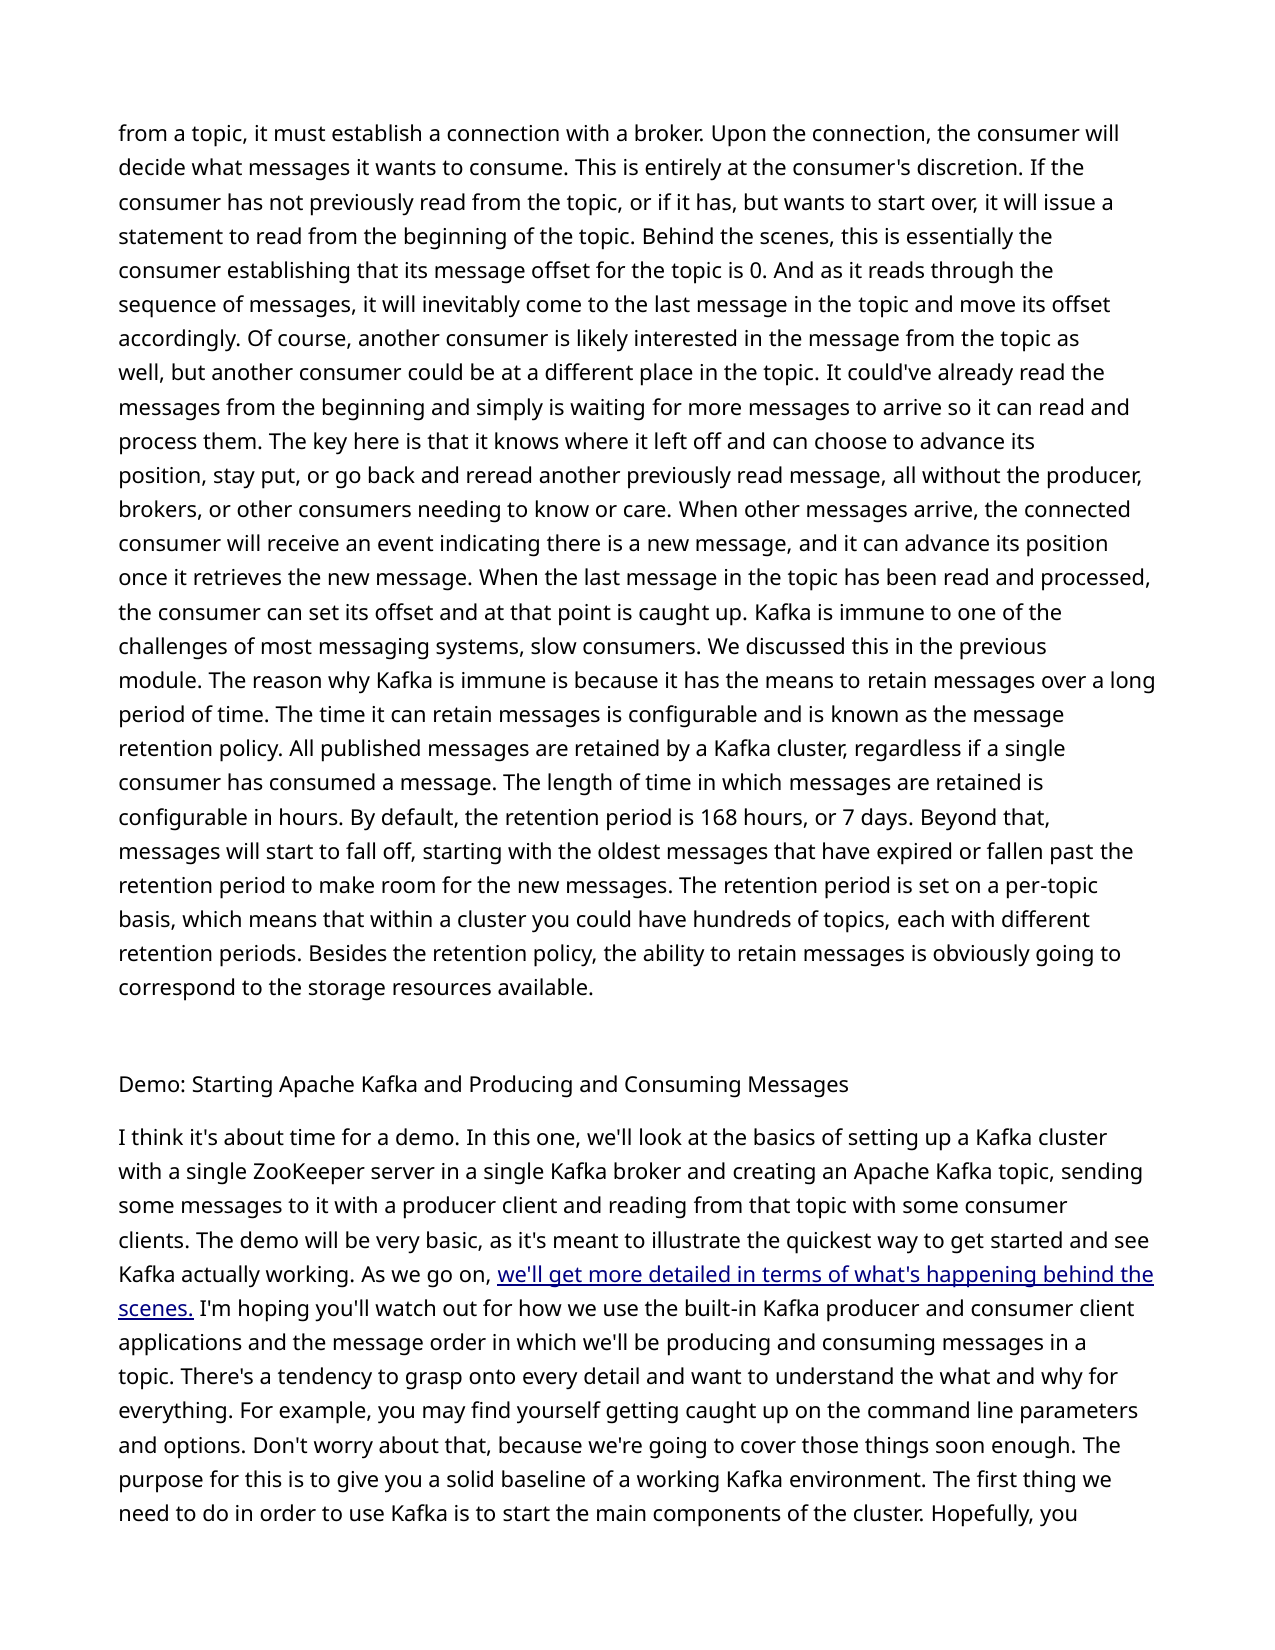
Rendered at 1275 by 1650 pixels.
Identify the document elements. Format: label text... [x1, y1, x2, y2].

text I think it's about time for a demo. In this one, we'll look at the basics of setting up a Kafka cluster with a single ZooKeeper server in a single Kafka broker and creating an Apache Kafka topic, sending some messages to it with a producer client and reading from that topic with some consumer clients. The demo will be very basic, as it's meant to illustrate the quickest way to get started and see Kafka actually working. As we go on, we'll get more detailed in terms of what's happening behind the scenes. I'm hoping you'll watch out for how we use the built‑in Kafka producer and consumer client applications and the message order in which we'll be producing and consuming messages in a topic. There's a tendency to grasp onto every detail and want to understand the what and why for everything. For example, you may find yourself getting caught up on the command line parameters and options. Don't worry about that, because we're going to cover those things soon enough. The purpose for this is to give you a solid baseline of a working Kafka environment. The first thing we need to do in order to use Kafka is to start the main components of the cluster. Hopefully, you [118, 1122, 1157, 1528]
text from a topic, it must establish a connection with a broker. Upon the connection, the consumer will decide what messages it wants to consume. This is entirely at the consumer's discretion. If the consumer has not previously read from the topic, or if it has, but wants to start over, it will issue a statement to read from the beginning of the topic. Behind the scenes, this is essentially the consumer establishing that its message offset for the topic is 0. And as it reads through the sequence of messages, it will inevitably come to the last message in the topic and move its offset accordingly. Of course, another consumer is likely interested in the message from the topic as well, but another consumer could be at a different place in the topic. It could've already read the messages from the beginning and simply is waiting for more messages to arrive so it can read and process them. The key here is that it knows where it left off and can choose to advance its position, stay put, or go back and reread another previously read message, all without the producer, brokers, or other consumers needing to know or care. When other messages arrive, the connected consumer will receive an event indicating there is a new message, and it can advance its position once it retrieves the new message. When the last message in the topic has been read and processed, the consumer can set its offset and at that point is caught up. Kafka is immune to one of the challenges of most messaging systems, slow consumers. We discussed this in the previous module. The reason why Kafka is immune is because it has the means to retain messages over a long period of time. The time it can retain messages is configurable and is known as the message retention policy. All published messages are retained by a Kafka cluster, regardless if a single consumer has consumed a message. The length of time in which messages are retained is configurable in hours. By default, the retention period is 168 hours, or 7 days. Beyond that, messages will start to fall off, starting with the oldest messages that have expired or fallen past the retention period to make room for the new messages. The retention period is set on a per‑topic basis, which means that within a cluster you could have hundreds of topics, each with different retention periods. Besides the retention policy, the ability to retain messages is obviously going to correspond to the storage resources available. [118, 118, 1157, 1002]
subtitle Demo: Starting Apache Kafka and Producing and Consuming Messages [118, 1069, 1157, 1099]
